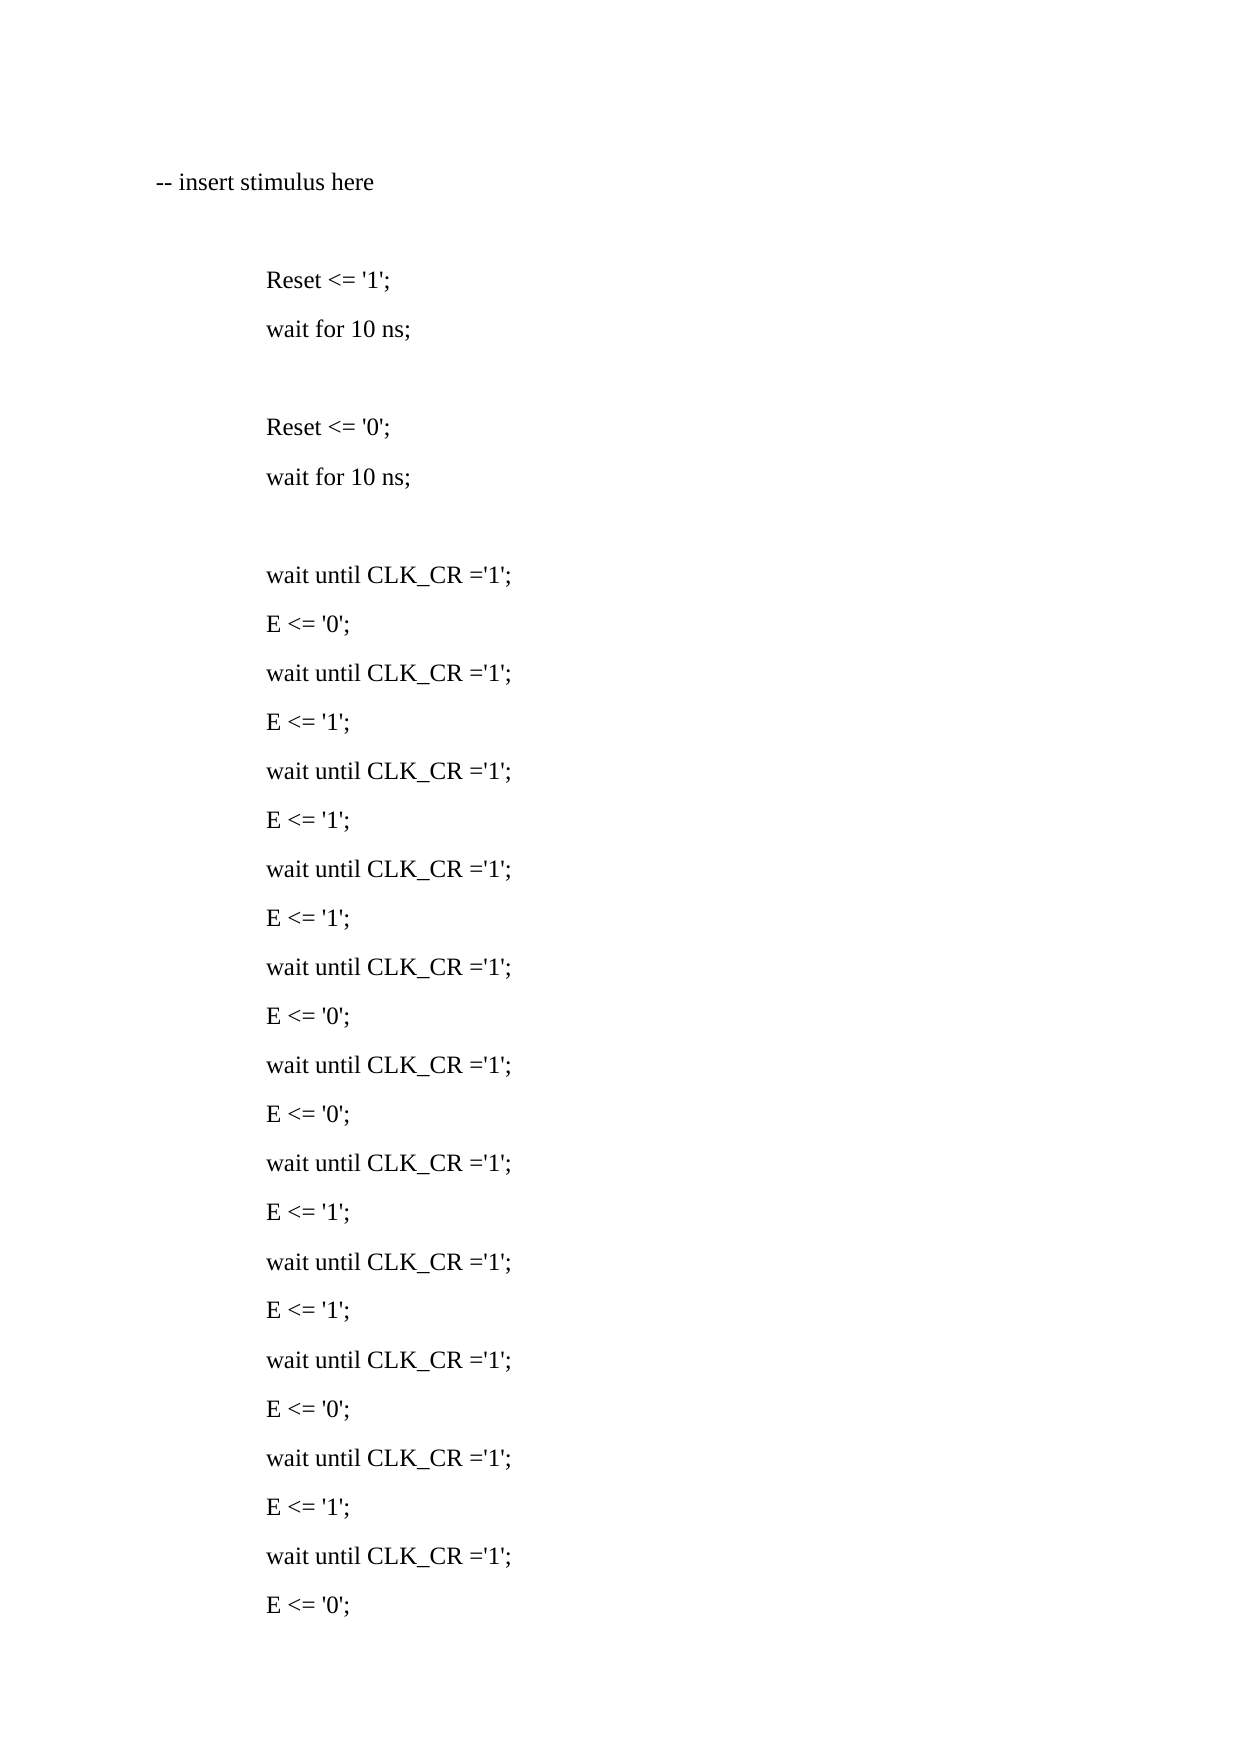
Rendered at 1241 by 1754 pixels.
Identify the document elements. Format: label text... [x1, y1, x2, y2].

text wait until CLK_CR ='1'; [118, 756, 1122, 785]
text wait for 10 ns; [118, 462, 1122, 490]
text wait until CLK_CR ='1'; [118, 1541, 1122, 1570]
text E <= '0'; [118, 1001, 1122, 1030]
text wait for 10 ns; [118, 314, 1122, 343]
text E <= '1'; [118, 1492, 1122, 1521]
text wait until CLK_CR ='1'; [118, 854, 1122, 883]
text E <= '0'; [118, 609, 1122, 637]
text E <= '0'; [118, 1394, 1122, 1422]
text E <= '1'; [118, 707, 1122, 736]
text wait until CLK_CR ='1'; [118, 1148, 1122, 1177]
text wait until CLK_CR ='1'; [118, 1443, 1122, 1472]
text Reset <= '0'; [118, 412, 1122, 441]
text wait until CLK_CR ='1'; [118, 658, 1122, 687]
text wait until CLK_CR ='1'; [118, 560, 1122, 588]
text -- insert stimulus here [118, 167, 1122, 196]
text wait until CLK_CR ='1'; [118, 1247, 1122, 1275]
text E <= '0'; [118, 1590, 1122, 1619]
text E <= '1'; [118, 1197, 1122, 1226]
text E <= '1'; [118, 805, 1122, 834]
text E <= '1'; [118, 1296, 1122, 1324]
text E <= '0'; [118, 1099, 1122, 1128]
text wait until CLK_CR ='1'; [118, 1050, 1122, 1079]
text wait until CLK_CR ='1'; [118, 1345, 1122, 1373]
text wait until CLK_CR ='1'; [118, 952, 1122, 981]
text Reset <= '1'; [118, 265, 1122, 294]
text E <= '1'; [118, 903, 1122, 932]
